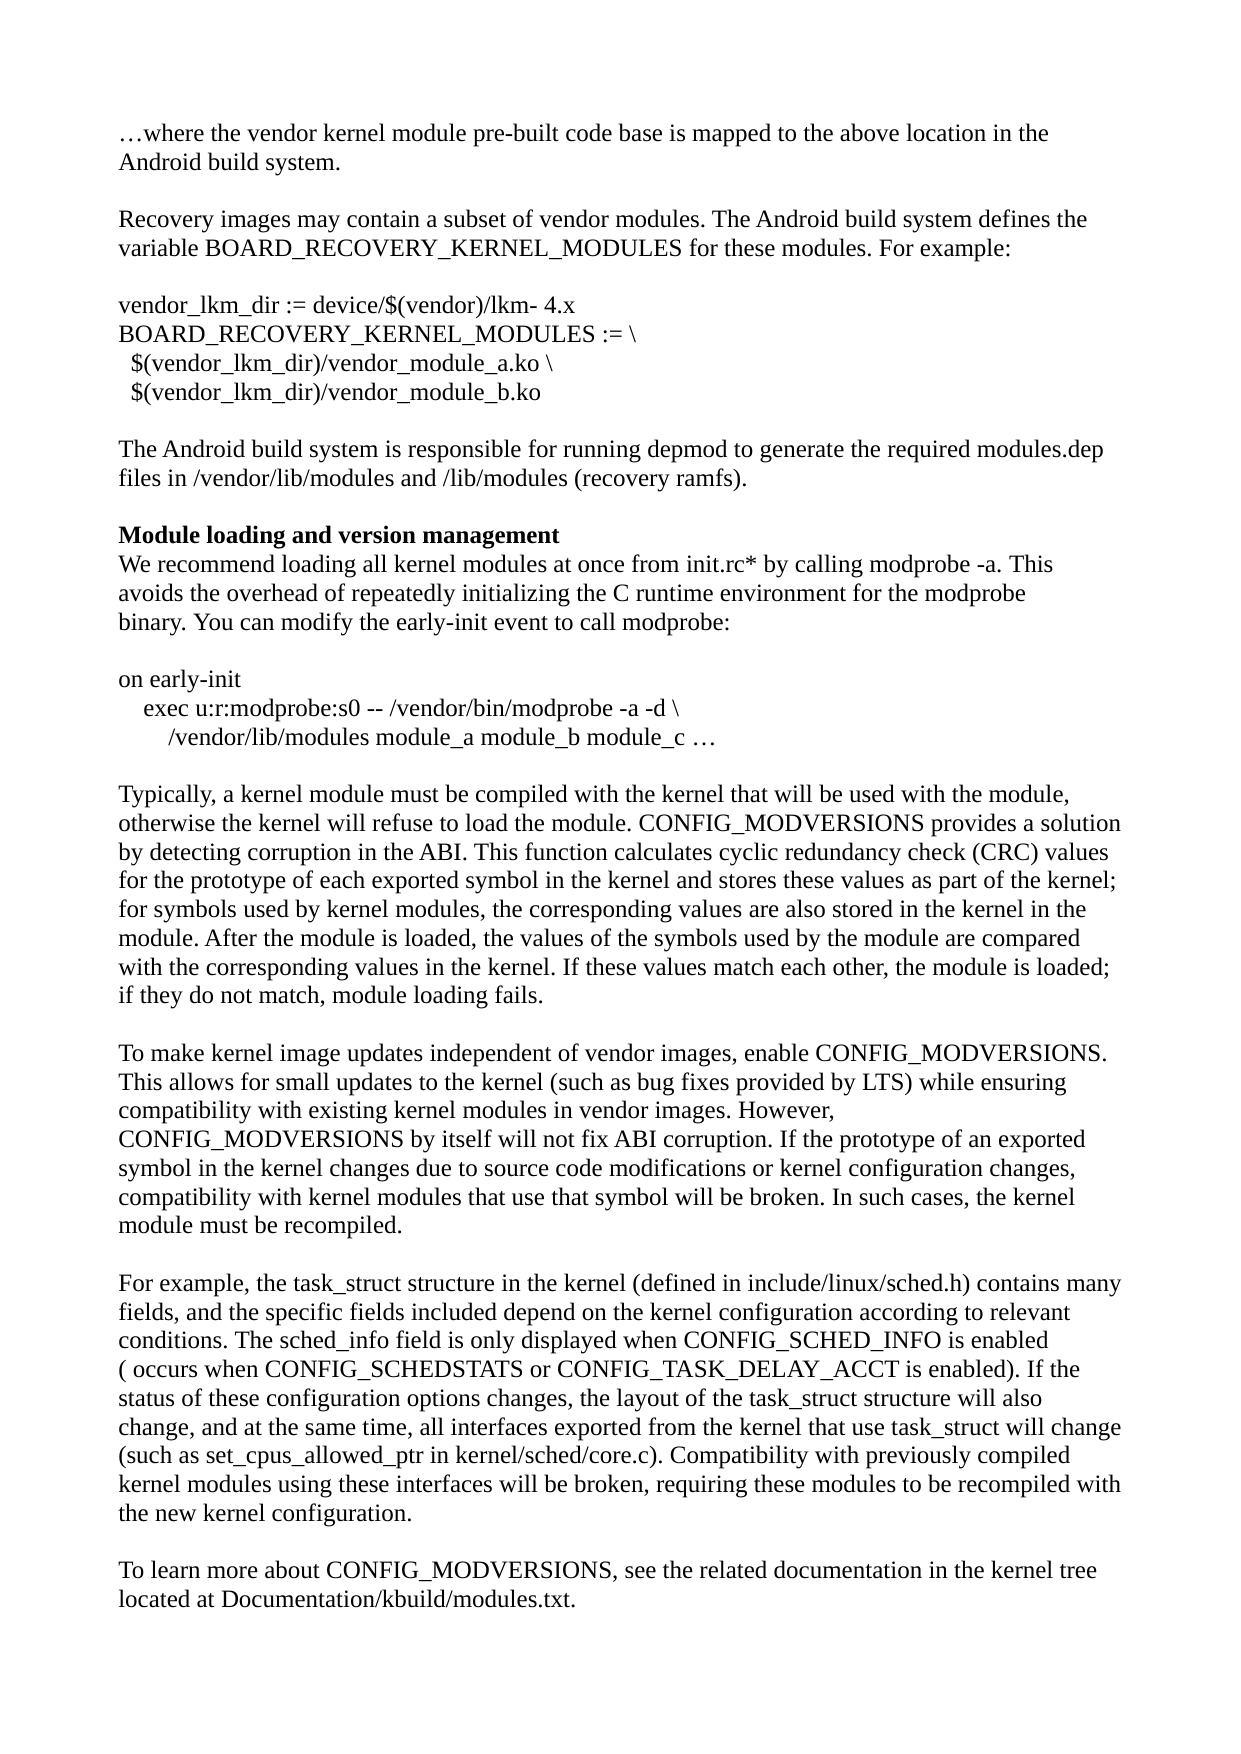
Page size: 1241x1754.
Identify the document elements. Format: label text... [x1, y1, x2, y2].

text The Android build system is responsible for running depmod to generate the required modules.dep files in /vendor/lib/modules and /lib/modules (recovery ramfs). [118, 434, 1122, 492]
text We recommend loading all kernel modules at once from init.rc* by calling modprobe -a. This avoids the overhead of repeatedly initializing the C runtime environment for the modprobe binary. You can modify the early-init event to call modprobe: [118, 549, 1122, 636]
text Module loading and version management [118, 521, 1122, 549]
text Recovery images may contain a subset of vendor modules. The Android build system defines the variable BOARD_RECOVERY_KERNEL_MODULES for these modules. For example: [118, 204, 1122, 262]
text To make kernel image updates independent of vendor images, enable CONFIG_MODVERSIONS. This allows for small updates to the kernel (such as bug fixes provided by LTS) while ensuring compatibility with existing kernel modules in vendor images. However, CONFIG_MODVERSIONS by itself will not fix ABI corruption. If the prototype of an exported symbol in the kernel changes due to source code modifications or kernel configuration changes, compatibility with kernel modules that use that symbol will be broken. In such cases, the kernel module must be recompiled. [118, 1038, 1122, 1239]
text vendor_lkm_dir := device/$(vendor)/lkm- 4.x [118, 291, 1122, 319]
text …where the vendor kernel module pre-built code base is mapped to the above location in the Android build system. [118, 118, 1122, 176]
text For example, the task_struct structure in the kernel (defined in include/linux/sched.h) contains many fields, and the specific fields included depend on the kernel configuration according to relevant conditions. The sched_info field is only displayed when CONFIG_SCHED_INFO is enabled ( occurs when CONFIG_SCHEDSTATS or CONFIG_TASK_DELAY_ACCT is enabled). If the status of these configuration options changes, the layout of the task_struct structure will also change, and at the same time, all interfaces exported from the kernel that use task_struct will change (such as set_cpus_allowed_ptr in kernel/sched/core.c). Compatibility with previously compiled kernel modules using these interfaces will be broken, requiring these modules to be recompiled with the new kernel configuration. [118, 1268, 1122, 1527]
text on early-init exec u:r:modprobe:s0 -- /vendor/bin/modprobe -a -d \ /vendor/lib/modules module_a module_b module_c … [118, 664, 1122, 751]
text BOARD_RECOVERY_KERNEL_MODULES := \ [118, 319, 1122, 348]
text $(vendor_lkm_dir)/vendor_module_b.ko [118, 377, 1122, 406]
text $(vendor_lkm_dir)/vendor_module_a.ko \ [118, 348, 1122, 377]
text To learn more about CONFIG_MODVERSIONS, see the related documentation in the kernel tree located at Documentation/kbuild/modules.txt. [118, 1556, 1122, 1613]
text Typically, a kernel module must be compiled with the kernel that will be used with the module, otherwise the kernel will refuse to load the module. CONFIG_MODVERSIONS provides a solution by detecting corruption in the ABI. This function calculates cyclic redundancy check (CRC) values ​​for the prototype of each exported symbol in the kernel and stores these values ​​​​as part of the kernel; for symbols used by kernel modules, the corresponding values ​​​​are also stored in the kernel in the module. After the module is loaded, the values ​​​​of the symbols used by the module are compared with the corresponding values ​​​​in the kernel. If these values ​​​​match each other, the module is loaded; if they do not match, module loading fails. [118, 779, 1122, 1009]
